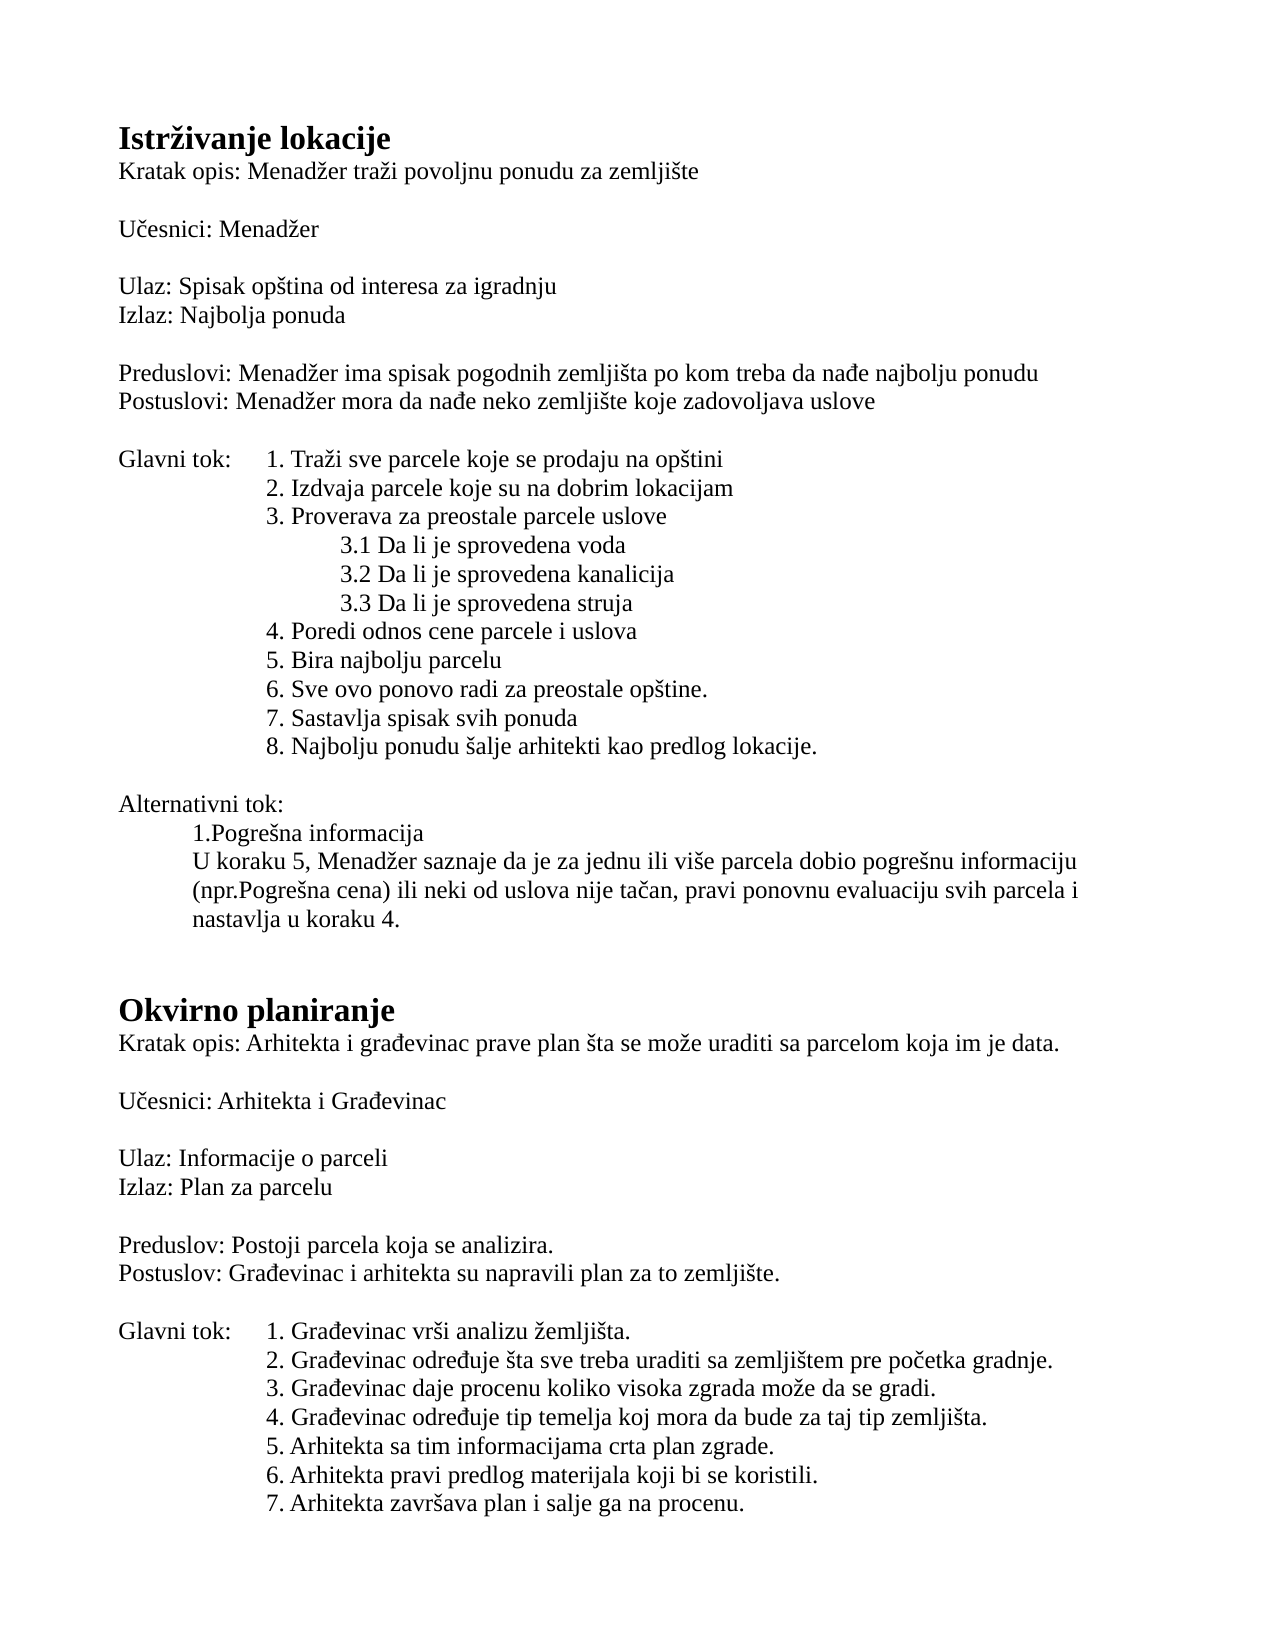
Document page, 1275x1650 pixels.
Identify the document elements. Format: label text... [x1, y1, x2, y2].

text 2. Građevinac određuje šta sve treba uraditi sa zemljištem pre početka gradnje. [118, 1345, 1157, 1373]
text Okvirno planiranje [118, 990, 1157, 1028]
text 3.3 Da li je sprovedena struja [118, 588, 1157, 616]
text 4. Poredi odnos cene parcele i uslova [118, 616, 1157, 645]
text Glavni tok: 1. Građevinac vrši analizu žemljišta. [118, 1316, 1157, 1345]
text Glavni tok: 1. Traži sve parcele koje se prodaju na opštini [118, 444, 1157, 473]
text Istrživanje lokacije [118, 118, 1157, 156]
text Postuslovi: Menadžer mora da nađe neko zemljište koje zadovoljava uslove [118, 386, 1157, 415]
text 6. Sve ovo ponovo radi za preostale opštine. [118, 674, 1157, 703]
text Izlaz: Plan za parcelu [118, 1172, 1157, 1201]
text Učesnici: Menadžer [118, 214, 1157, 243]
text 2. Izdvaja parcele koje su na dobrim lokacijam [118, 473, 1157, 501]
text 3.2 Da li je sprovedena kanalicija [118, 559, 1157, 588]
text 3. Građevinac daje procenu koliko visoka zgrada može da se gradi. [118, 1373, 1157, 1402]
text Alternativni tok: [118, 789, 1157, 818]
text Preduslov: Postoji parcela koja se analizira. [118, 1201, 1157, 1258]
text Postuslov: Građevinac i arhitekta su napravili plan za to zemljište. [118, 1258, 1157, 1287]
text 7. Sastavlja spisak svih ponuda 8. Najbolju ponudu šalje arhitekti kao predlog lokacije. [118, 703, 1157, 760]
text Učesnici: Arhitekta i Građevinac [118, 1086, 1157, 1115]
text 5. Bira najbolju parcelu [118, 645, 1157, 674]
text U koraku 5, Menadžer saznaje da je za jednu ili više parcela dobio pogrešnu informaciju (npr.Pogrešna cena) ili neki od uslova nije tačan, pravi ponovnu evaluaciju svih parcela i nastavlja u koraku 4. [192, 846, 1157, 933]
text 4. Građevinac određuje tip temelja koj mora da bude za taj tip zemljišta. [118, 1402, 1157, 1431]
text Kratak opis: Menadžer traži povoljnu ponudu za zemljište [118, 156, 1157, 185]
text 5. Arhitekta sa tim informacijama crta plan zgrade. 6. Arhitekta pravi predlog materijala koji bi se koristili. 7. Arhitekta završava plan i salje ga na procenu. [118, 1431, 1157, 1517]
text Ulaz: Informacije o parceli [118, 1143, 1157, 1172]
text 3.1 Da li je sprovedena voda [118, 530, 1157, 559]
text 3. Proverava za preostale parcele uslove [118, 501, 1157, 530]
text Ulaz: Spisak opština od interesa za igradnju [118, 271, 1157, 300]
text Preduslovi: Menadžer ima spisak pogodnih zemljišta po kom treba da nađe najbolju ponudu [118, 358, 1157, 386]
text Izlaz: Najbolja ponuda [118, 300, 1157, 329]
text 1.Pogrešna informacija [118, 818, 1157, 846]
text Kratak opis: Arhitekta i građevinac prave plan šta se može uraditi sa parcelom koja im je data. [118, 1028, 1157, 1057]
